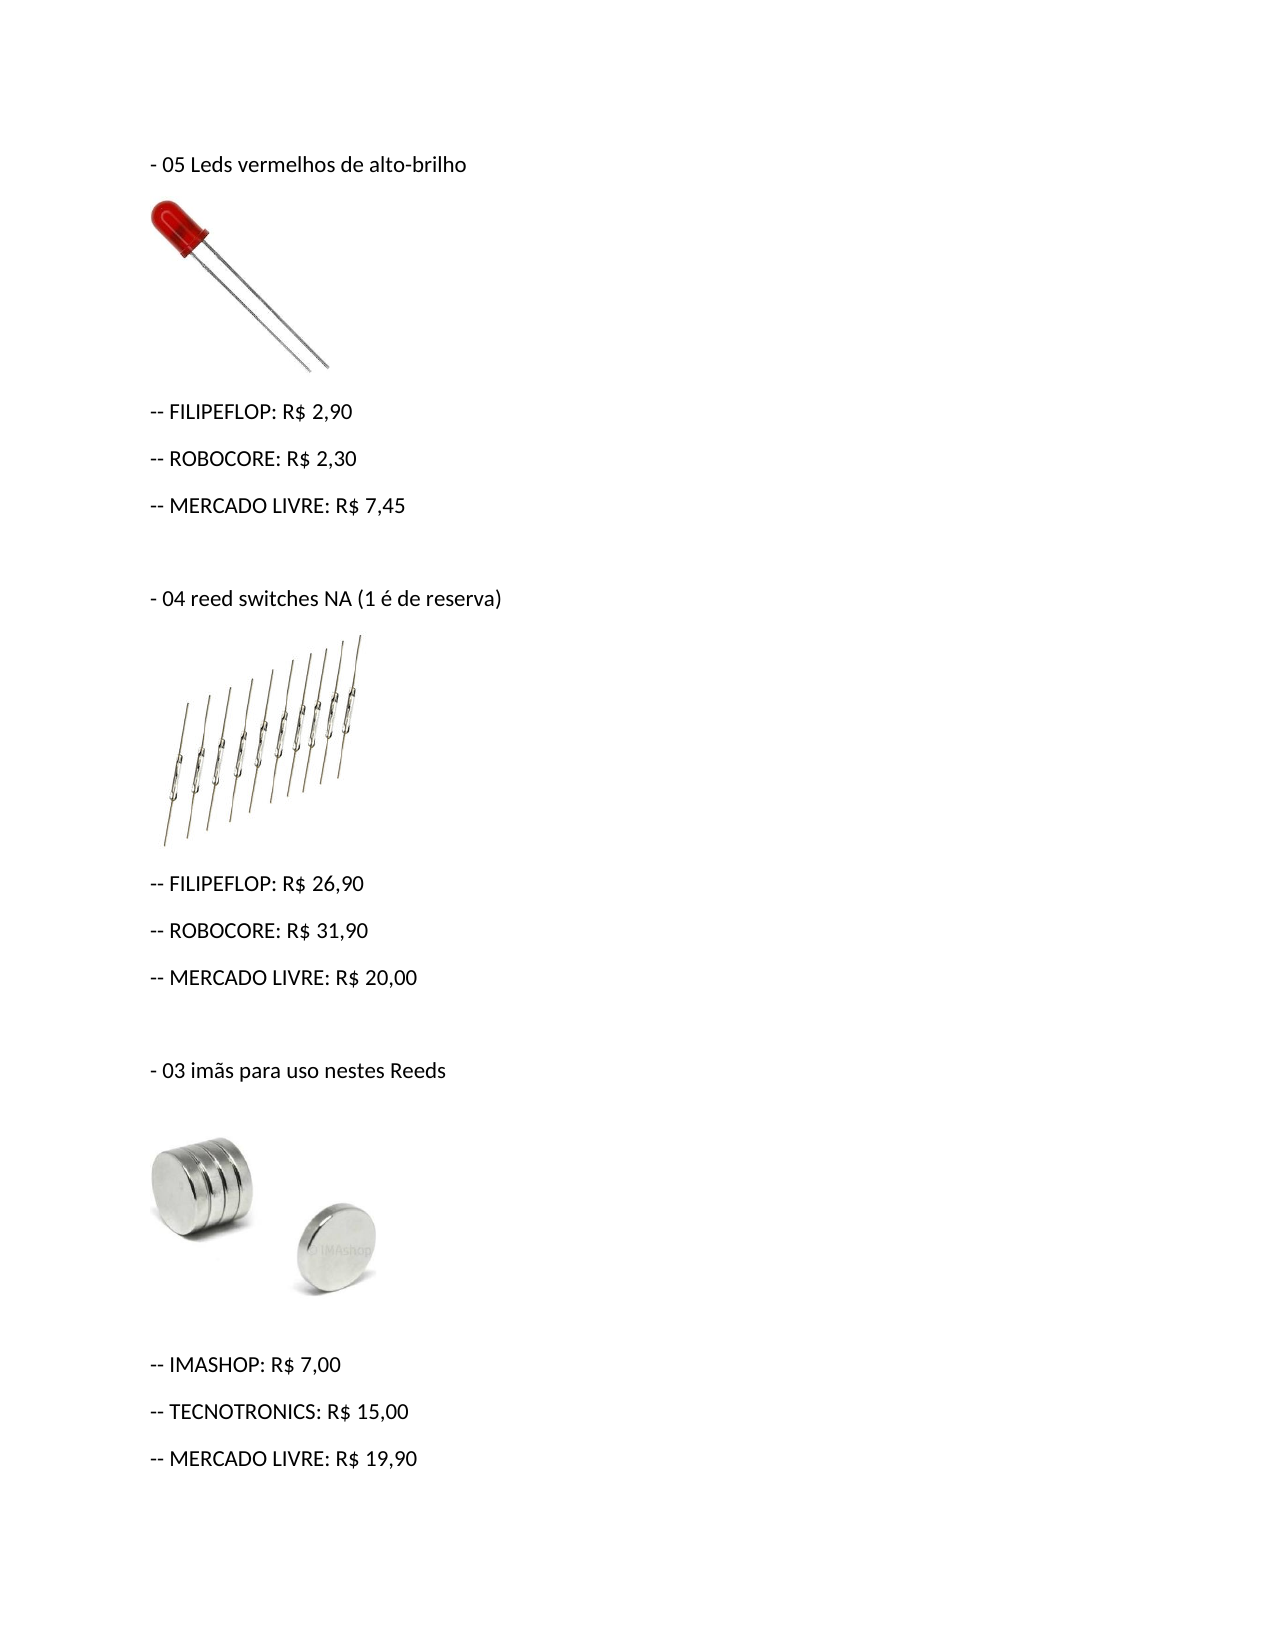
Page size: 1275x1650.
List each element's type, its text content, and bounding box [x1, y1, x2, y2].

text -- ROBOCORE: R$ 31,90 [150, 916, 1125, 944]
text -- ROBOCORE: R$ 2,30 [150, 444, 1125, 472]
text -- MERCADO LIVRE: R$ 7,45 [150, 491, 1125, 519]
text -- FILIPEFLOP: R$ 26,90 [150, 869, 1125, 897]
text -- MERCADO LIVRE: R$ 19,90 [150, 1444, 1125, 1472]
text - 03 imãs para uso nestes Reeds [150, 1056, 1125, 1084]
text - 05 Leds vermelhos de alto-brilho [150, 150, 1125, 178]
text - 04 reed switches NA (1 é de reserva) [150, 584, 1125, 612]
picture [150, 196, 330, 377]
picture [150, 1103, 377, 1330]
text -- TECNOTRONICS: R$ 15,00 [150, 1397, 1125, 1425]
text -- FILIPEFLOP: R$ 2,90 [150, 397, 1125, 425]
text -- MERCADO LIVRE: R$ 20,00 [150, 963, 1125, 991]
picture [150, 631, 369, 851]
text -- IMASHOP: R$ 7,00 [150, 1350, 1125, 1378]
